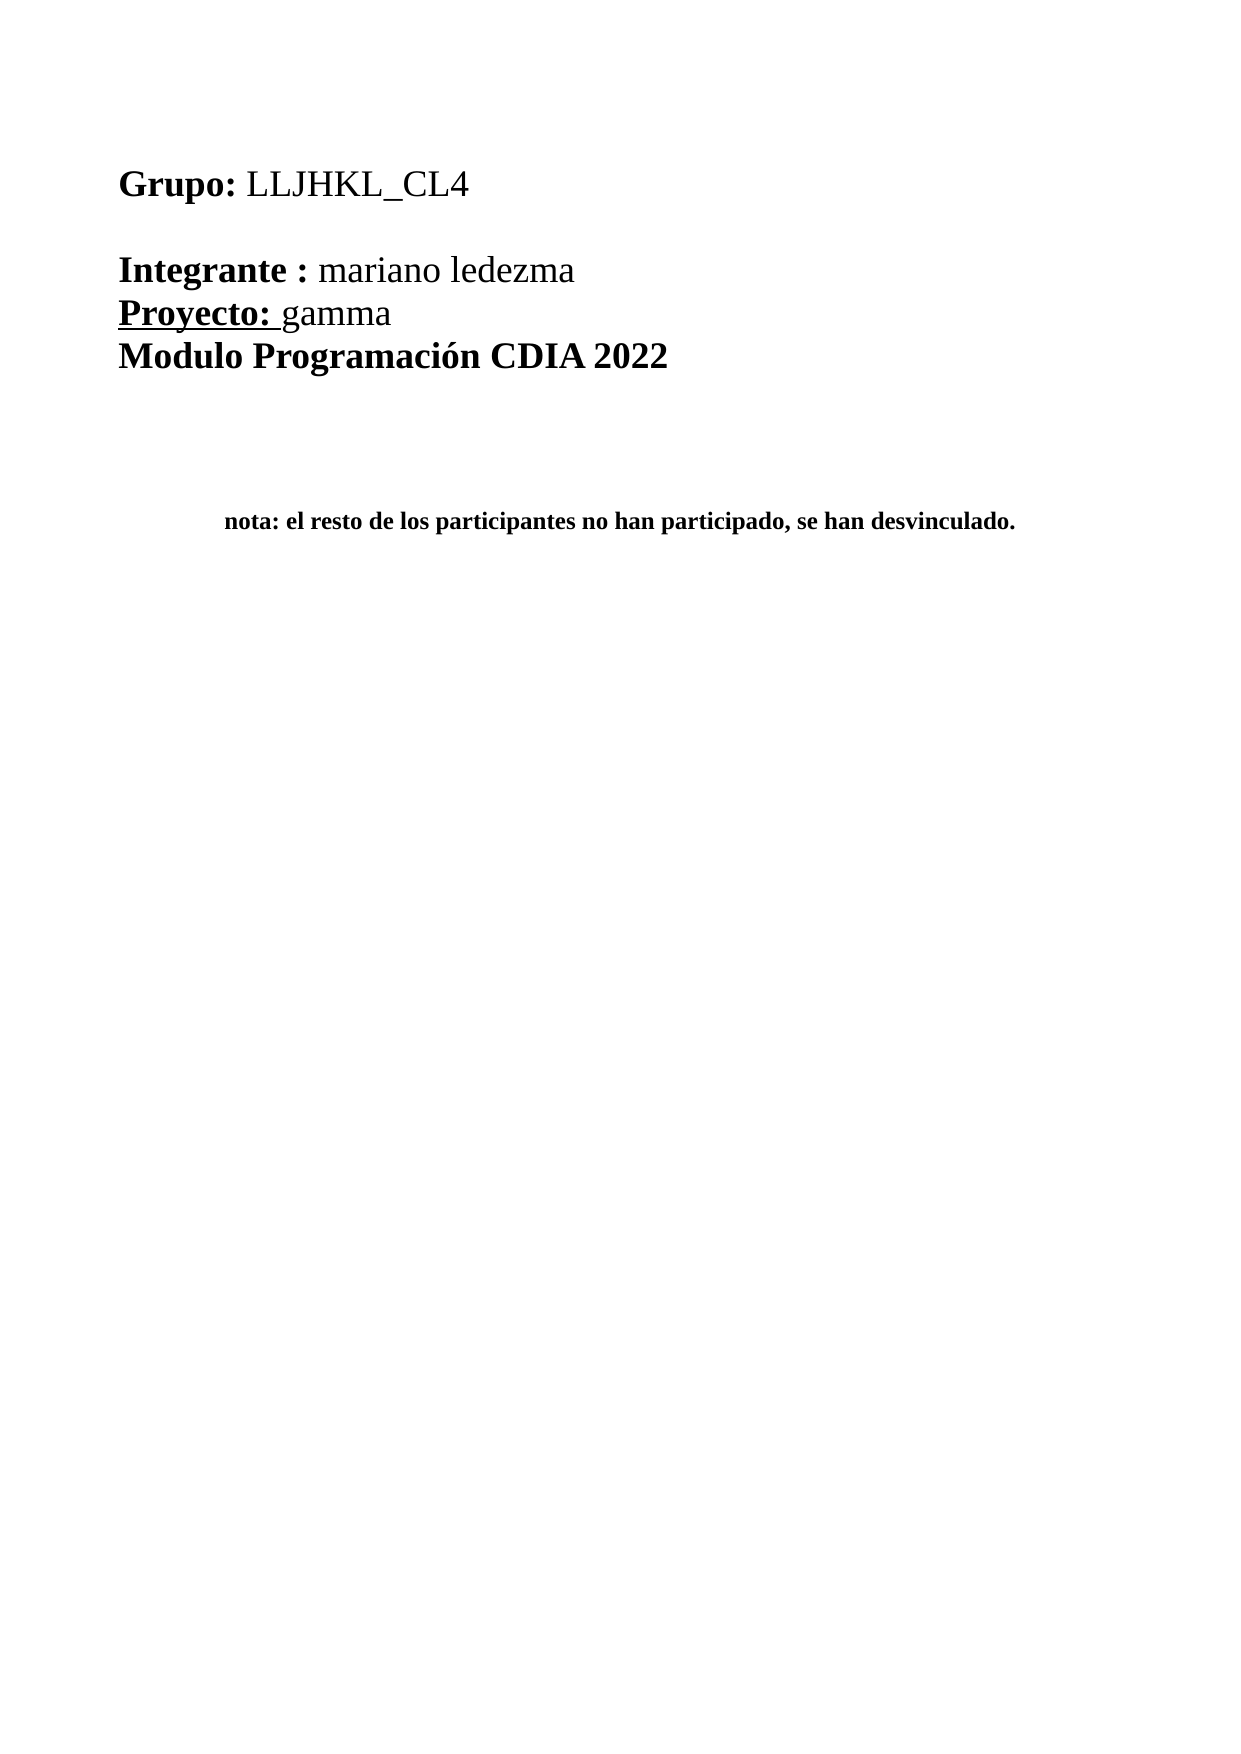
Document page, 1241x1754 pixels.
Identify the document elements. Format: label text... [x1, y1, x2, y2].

text Grupo: LLJHKL_CL4 [118, 161, 1122, 204]
text Integrante : mariano ledezma [118, 247, 1122, 291]
text Proyecto: gamma [118, 291, 1122, 334]
text Modulo Programación CDIA 2022 [118, 334, 1122, 377]
text nota: el resto de los participantes no han participado, se han desvinculado. [118, 506, 1122, 535]
